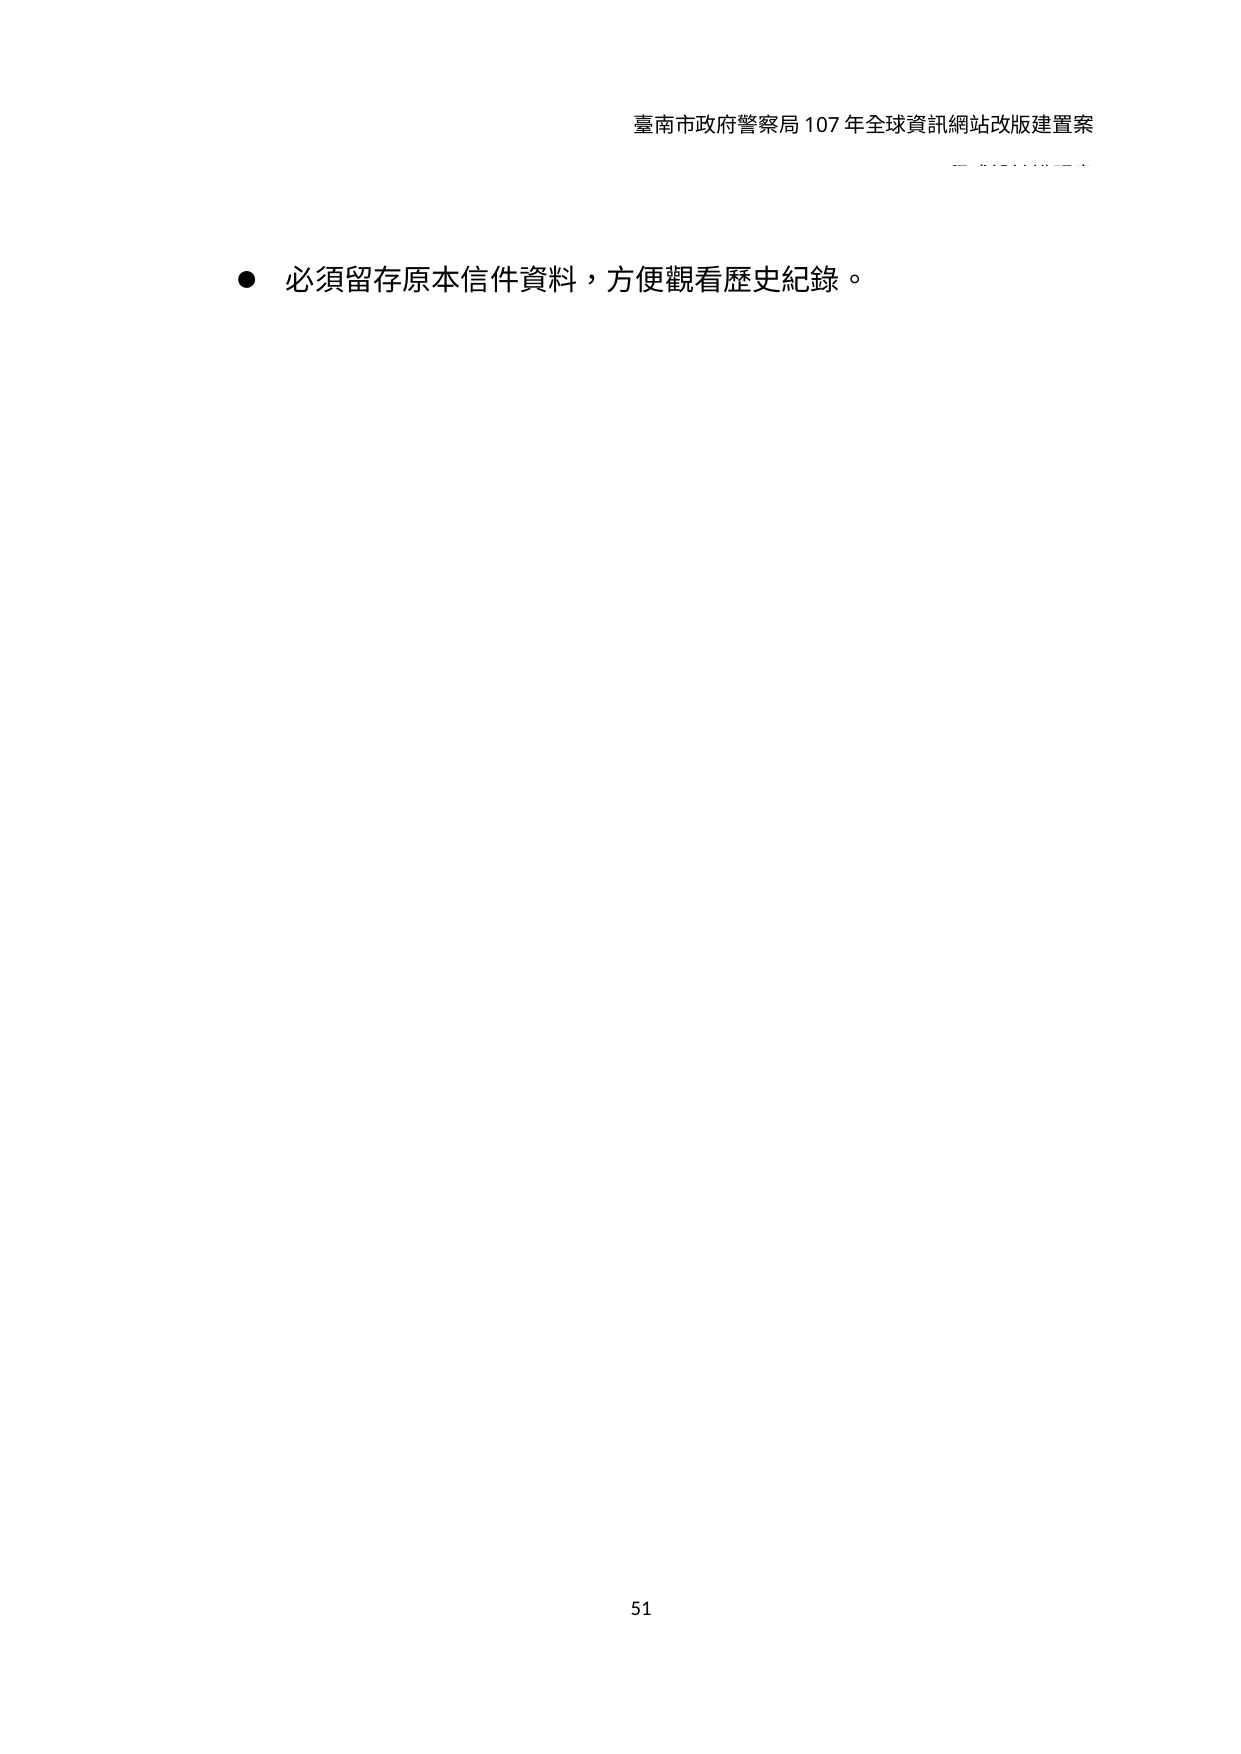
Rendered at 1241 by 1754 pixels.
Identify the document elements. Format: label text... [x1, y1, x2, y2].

list 必須留存原本信件資料，方便觀看歷史紀錄。 [236, 236, 1063, 299]
